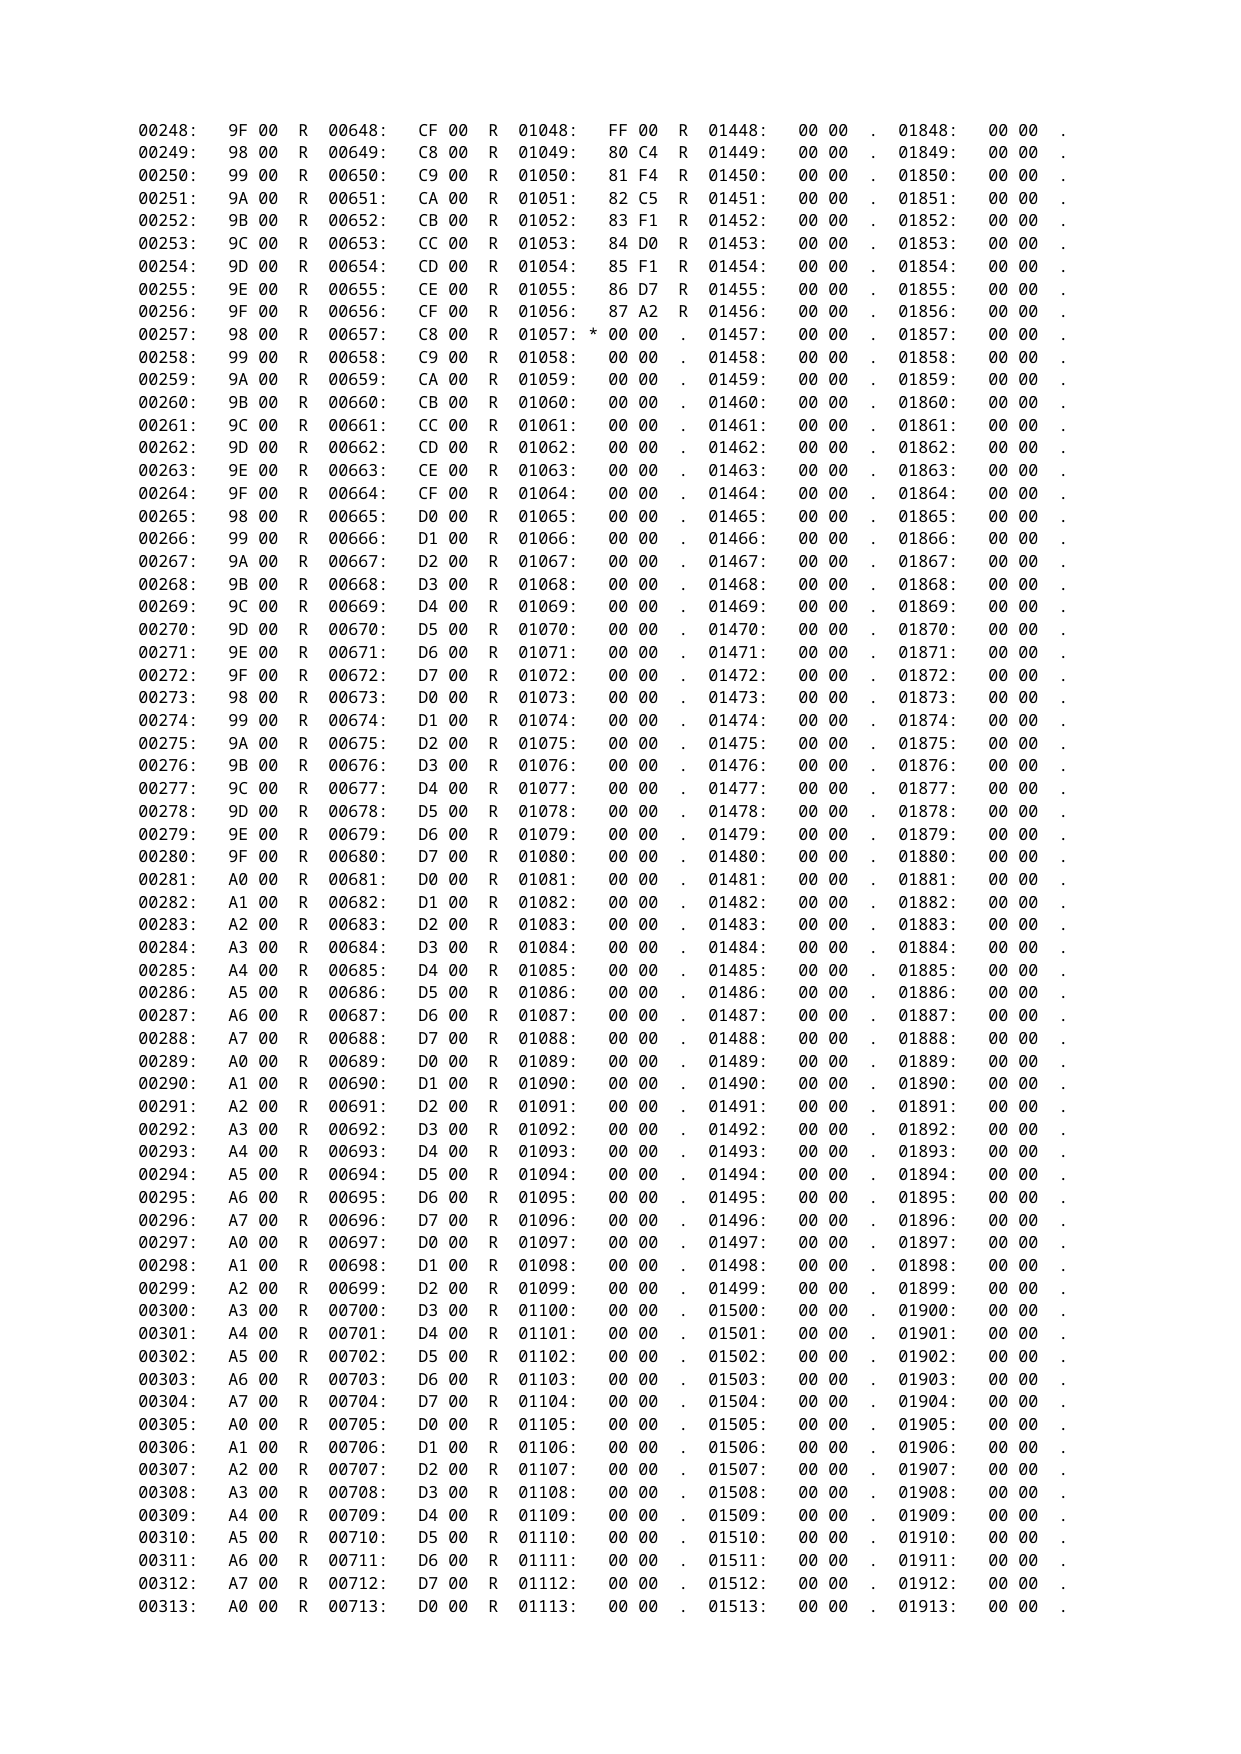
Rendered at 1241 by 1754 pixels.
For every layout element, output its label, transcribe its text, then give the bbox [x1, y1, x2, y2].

text 00305: A0 00 R 00705: D0 00 R 01105: 00 00 . 01505: 00 00 . 01905: 00 00 . [118, 1412, 1122, 1435]
text 00287: A6 00 R 00687: D6 00 R 01087: 00 00 . 01487: 00 00 . 01887: 00 00 . [118, 1004, 1122, 1026]
text 00288: A7 00 R 00688: D7 00 R 01088: 00 00 . 01488: 00 00 . 01888: 00 00 . [118, 1026, 1122, 1049]
text 00282: A1 00 R 00682: D1 00 R 01082: 00 00 . 01482: 00 00 . 01882: 00 00 . [118, 890, 1122, 913]
text 00295: A6 00 R 00695: D6 00 R 01095: 00 00 . 01495: 00 00 . 01895: 00 00 . [118, 1185, 1122, 1208]
text 00267: 9A 00 R 00667: D2 00 R 01067: 00 00 . 01467: 00 00 . 01867: 00 00 . [118, 549, 1122, 572]
text 00266: 99 00 R 00666: D1 00 R 01066: 00 00 . 01466: 00 00 . 01866: 00 00 . [118, 527, 1122, 549]
text 00307: A2 00 R 00707: D2 00 R 01107: 00 00 . 01507: 00 00 . 01907: 00 00 . [118, 1458, 1122, 1481]
text 00300: A3 00 R 00700: D3 00 R 01100: 00 00 . 01500: 00 00 . 01900: 00 00 . [118, 1299, 1122, 1322]
text 00274: 99 00 R 00674: D1 00 R 01074: 00 00 . 01474: 00 00 . 01874: 00 00 . [118, 708, 1122, 731]
text 00271: 9E 00 R 00671: D6 00 R 01071: 00 00 . 01471: 00 00 . 01871: 00 00 . [118, 640, 1122, 663]
text 00254: 9D 00 R 00654: CD 00 R 01054: 85 F1 R 01454: 00 00 . 01854: 00 00 . [118, 254, 1122, 277]
text 00290: A1 00 R 00690: D1 00 R 01090: 00 00 . 01490: 00 00 . 01890: 00 00 . [118, 1072, 1122, 1094]
text 00251: 9A 00 R 00651: CA 00 R 01051: 82 C5 R 01451: 00 00 . 01851: 00 00 . [118, 186, 1122, 209]
text 00264: 9F 00 R 00664: CF 00 R 01064: 00 00 . 01464: 00 00 . 01864: 00 00 . [118, 481, 1122, 504]
text 00253: 9C 00 R 00653: CC 00 R 01053: 84 D0 R 01453: 00 00 . 01853: 00 00 . [118, 232, 1122, 254]
text 00298: A1 00 R 00698: D1 00 R 01098: 00 00 . 01498: 00 00 . 01898: 00 00 . [118, 1253, 1122, 1276]
text 00260: 9B 00 R 00660: CB 00 R 01060: 00 00 . 01460: 00 00 . 01860: 00 00 . [118, 391, 1122, 413]
text 00283: A2 00 R 00683: D2 00 R 01083: 00 00 . 01483: 00 00 . 01883: 00 00 . [118, 913, 1122, 936]
text 00299: A2 00 R 00699: D2 00 R 01099: 00 00 . 01499: 00 00 . 01899: 00 00 . [118, 1276, 1122, 1299]
text 00297: A0 00 R 00697: D0 00 R 01097: 00 00 . 01497: 00 00 . 01897: 00 00 . [118, 1231, 1122, 1253]
text 00309: A4 00 R 00709: D4 00 R 01109: 00 00 . 01509: 00 00 . 01909: 00 00 . [118, 1503, 1122, 1526]
text 00257: 98 00 R 00657: C8 00 R 01057: * 00 00 . 01457: 00 00 . 01857: 00 00 . [118, 322, 1122, 345]
text 00281: A0 00 R 00681: D0 00 R 01081: 00 00 . 01481: 00 00 . 01881: 00 00 . [118, 867, 1122, 890]
text 00272: 9F 00 R 00672: D7 00 R 01072: 00 00 . 01472: 00 00 . 01872: 00 00 . [118, 663, 1122, 686]
text 00285: A4 00 R 00685: D4 00 R 01085: 00 00 . 01485: 00 00 . 01885: 00 00 . [118, 958, 1122, 981]
text 00259: 9A 00 R 00659: CA 00 R 01059: 00 00 . 01459: 00 00 . 01859: 00 00 . [118, 368, 1122, 391]
text 00265: 98 00 R 00665: D0 00 R 01065: 00 00 . 01465: 00 00 . 01865: 00 00 . [118, 504, 1122, 527]
text 00255: 9E 00 R 00655: CE 00 R 01055: 86 D7 R 01455: 00 00 . 01855: 00 00 . [118, 277, 1122, 300]
text 00277: 9C 00 R 00677: D4 00 R 01077: 00 00 . 01477: 00 00 . 01877: 00 00 . [118, 777, 1122, 799]
text 00296: A7 00 R 00696: D7 00 R 01096: 00 00 . 01496: 00 00 . 01896: 00 00 . [118, 1208, 1122, 1231]
text 00310: A5 00 R 00710: D5 00 R 01110: 00 00 . 01510: 00 00 . 01910: 00 00 . [118, 1526, 1122, 1549]
text 00308: A3 00 R 00708: D3 00 R 01108: 00 00 . 01508: 00 00 . 01908: 00 00 . [118, 1481, 1122, 1503]
text 00273: 98 00 R 00673: D0 00 R 01073: 00 00 . 01473: 00 00 . 01873: 00 00 . [118, 686, 1122, 708]
text 00289: A0 00 R 00689: D0 00 R 01089: 00 00 . 01489: 00 00 . 01889: 00 00 . [118, 1049, 1122, 1072]
text 00313: A0 00 R 00713: D0 00 R 01113: 00 00 . 01513: 00 00 . 01913: 00 00 . [118, 1594, 1122, 1617]
text 00278: 9D 00 R 00678: D5 00 R 01078: 00 00 . 01478: 00 00 . 01878: 00 00 . [118, 799, 1122, 822]
text 00304: A7 00 R 00704: D7 00 R 01104: 00 00 . 01504: 00 00 . 01904: 00 00 . [118, 1390, 1122, 1412]
text 00268: 9B 00 R 00668: D3 00 R 01068: 00 00 . 01468: 00 00 . 01868: 00 00 . [118, 572, 1122, 595]
text 00252: 9B 00 R 00652: CB 00 R 01052: 83 F1 R 01452: 00 00 . 01852: 00 00 . [118, 209, 1122, 232]
text 00294: A5 00 R 00694: D5 00 R 01094: 00 00 . 01494: 00 00 . 01894: 00 00 . [118, 1163, 1122, 1185]
text 00248: 9F 00 R 00648: CF 00 R 01048: FF 00 R 01448: 00 00 . 01848: 00 00 . [118, 118, 1122, 141]
text 00263: 9E 00 R 00663: CE 00 R 01063: 00 00 . 01463: 00 00 . 01863: 00 00 . [118, 459, 1122, 481]
text 00293: A4 00 R 00693: D4 00 R 01093: 00 00 . 01493: 00 00 . 01893: 00 00 . [118, 1140, 1122, 1163]
text 00291: A2 00 R 00691: D2 00 R 01091: 00 00 . 01491: 00 00 . 01891: 00 00 . [118, 1094, 1122, 1117]
text 00276: 9B 00 R 00676: D3 00 R 01076: 00 00 . 01476: 00 00 . 01876: 00 00 . [118, 754, 1122, 777]
text 00301: A4 00 R 00701: D4 00 R 01101: 00 00 . 01501: 00 00 . 01901: 00 00 . [118, 1322, 1122, 1344]
text 00312: A7 00 R 00712: D7 00 R 01112: 00 00 . 01512: 00 00 . 01912: 00 00 . [118, 1571, 1122, 1594]
text 00258: 99 00 R 00658: C9 00 R 01058: 00 00 . 01458: 00 00 . 01858: 00 00 . [118, 345, 1122, 368]
text 00302: A5 00 R 00702: D5 00 R 01102: 00 00 . 01502: 00 00 . 01902: 00 00 . [118, 1344, 1122, 1367]
text 00292: A3 00 R 00692: D3 00 R 01092: 00 00 . 01492: 00 00 . 01892: 00 00 . [118, 1117, 1122, 1140]
text 00256: 9F 00 R 00656: CF 00 R 01056: 87 A2 R 01456: 00 00 . 01856: 00 00 . [118, 300, 1122, 322]
text 00250: 99 00 R 00650: C9 00 R 01050: 81 F4 R 01450: 00 00 . 01850: 00 00 . [118, 163, 1122, 186]
text 00303: A6 00 R 00703: D6 00 R 01103: 00 00 . 01503: 00 00 . 01903: 00 00 . [118, 1367, 1122, 1390]
text 00270: 9D 00 R 00670: D5 00 R 01070: 00 00 . 01470: 00 00 . 01870: 00 00 . [118, 618, 1122, 640]
text 00306: A1 00 R 00706: D1 00 R 01106: 00 00 . 01506: 00 00 . 01906: 00 00 . [118, 1435, 1122, 1458]
text 00284: A3 00 R 00684: D3 00 R 01084: 00 00 . 01484: 00 00 . 01884: 00 00 . [118, 936, 1122, 958]
text 00311: A6 00 R 00711: D6 00 R 01111: 00 00 . 01511: 00 00 . 01911: 00 00 . [118, 1549, 1122, 1571]
text 00261: 9C 00 R 00661: CC 00 R 01061: 00 00 . 01461: 00 00 . 01861: 00 00 . [118, 413, 1122, 436]
text 00269: 9C 00 R 00669: D4 00 R 01069: 00 00 . 01469: 00 00 . 01869: 00 00 . [118, 595, 1122, 618]
text 00279: 9E 00 R 00679: D6 00 R 01079: 00 00 . 01479: 00 00 . 01879: 00 00 . [118, 822, 1122, 845]
text 00249: 98 00 R 00649: C8 00 R 01049: 80 C4 R 01449: 00 00 . 01849: 00 00 . [118, 141, 1122, 163]
text 00280: 9F 00 R 00680: D7 00 R 01080: 00 00 . 01480: 00 00 . 01880: 00 00 . [118, 845, 1122, 867]
text 00286: A5 00 R 00686: D5 00 R 01086: 00 00 . 01486: 00 00 . 01886: 00 00 . [118, 981, 1122, 1004]
text 00275: 9A 00 R 00675: D2 00 R 01075: 00 00 . 01475: 00 00 . 01875: 00 00 . [118, 731, 1122, 754]
text 00262: 9D 00 R 00662: CD 00 R 01062: 00 00 . 01462: 00 00 . 01862: 00 00 . [118, 436, 1122, 459]
